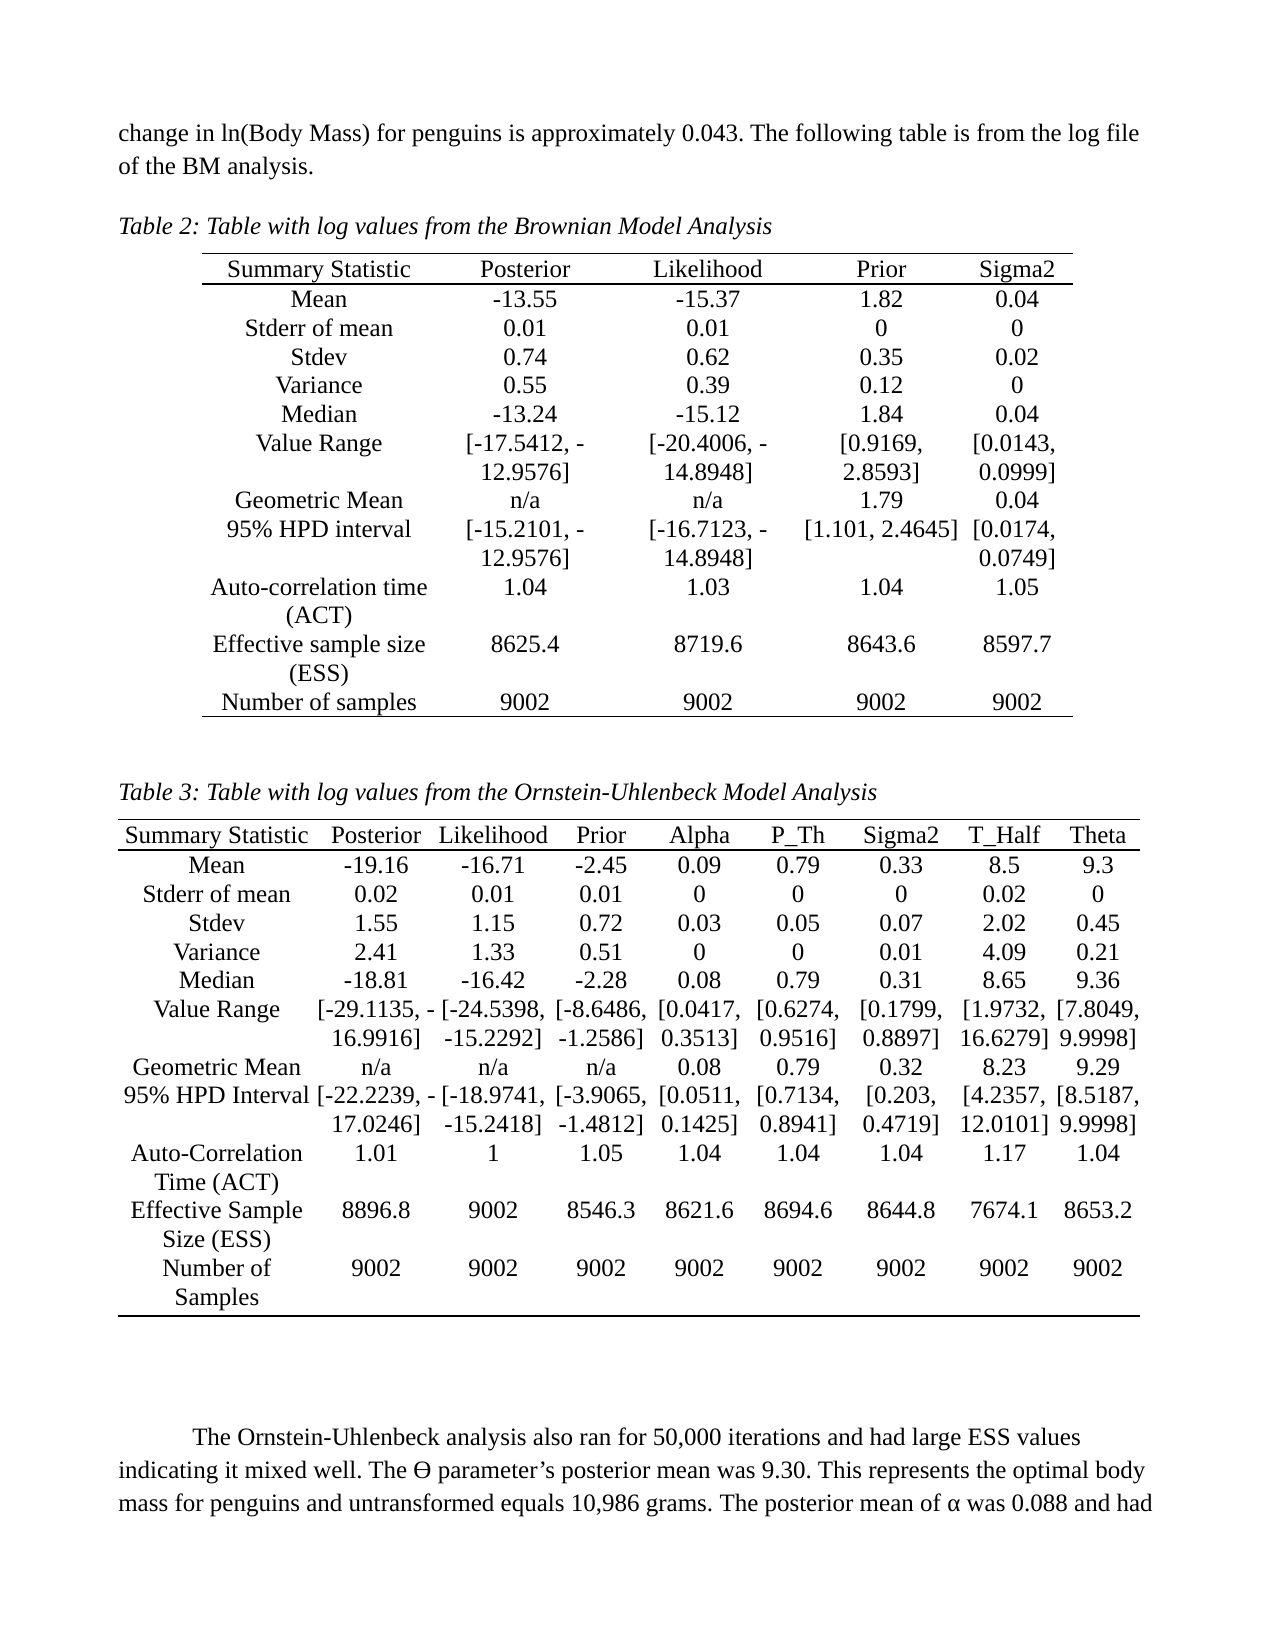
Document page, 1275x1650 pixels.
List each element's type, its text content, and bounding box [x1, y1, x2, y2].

table_cell Stderr of mean [202, 313, 436, 342]
table_cell Geometric Mean [118, 1052, 315, 1080]
table_cell Effective Sample Size (ESS) [118, 1195, 315, 1253]
table_cell -2.45 [549, 851, 652, 879]
table_cell 0.51 [549, 937, 652, 965]
table_cell 0.35 [801, 342, 961, 371]
table_cell -13.24 [436, 399, 614, 428]
table_cell 1.05 [549, 1138, 652, 1195]
table_cell Median [202, 399, 436, 428]
table_cell 0.01 [849, 937, 952, 965]
table_cell [0.7134, 0.8941] [746, 1080, 849, 1138]
table_cell 1.04 [436, 572, 614, 629]
table_cell [-18.9741, -15.2418] [437, 1080, 549, 1138]
table_cell 0.04 [961, 399, 1073, 428]
table_cell 0 [653, 879, 746, 908]
table_header Summary Statistic [202, 254, 436, 283]
table_cell 0.05 [746, 908, 849, 937]
table_cell n/a [437, 1052, 549, 1080]
table_cell 0.08 [653, 965, 746, 994]
table_cell -2.28 [549, 965, 652, 994]
table_cell 0.79 [746, 965, 849, 994]
table_cell n/a [614, 486, 801, 514]
table_cell n/a [436, 486, 614, 514]
table_cell -16.71 [437, 851, 549, 879]
table_cell Auto-correlation time (ACT) [202, 572, 436, 629]
table_cell 8719.6 [614, 629, 801, 687]
table_cell 4.09 [953, 937, 1056, 965]
table_cell [0.0174, 0.0749] [961, 514, 1073, 572]
table_cell 8644.8 [849, 1195, 952, 1253]
table_cell 1.04 [801, 572, 961, 629]
table_cell 0 [1056, 879, 1140, 908]
table_cell -13.55 [436, 285, 614, 313]
table_cell Variance [118, 937, 315, 965]
table_cell 1.04 [746, 1138, 849, 1195]
table_cell [-8.6486, -1.2586] [549, 994, 652, 1052]
table_cell 0.45 [1056, 908, 1140, 937]
table_cell [-3.9065, -1.4812] [549, 1080, 652, 1138]
table_header P_Th [746, 820, 849, 849]
table_cell 0.01 [549, 879, 652, 908]
table_cell 1.79 [801, 486, 961, 514]
table_cell [0.6274, 0.9516] [746, 994, 849, 1052]
table_cell 8597.7 [961, 629, 1073, 687]
table_cell 0.01 [614, 313, 801, 342]
table_header Alpha [653, 820, 746, 849]
table_cell 0.07 [849, 908, 952, 937]
table_cell [8.5187, 9.9998] [1056, 1080, 1140, 1138]
table_cell 0.21 [1056, 937, 1140, 965]
table_cell 9.29 [1056, 1052, 1140, 1080]
table_cell 9002 [1056, 1253, 1140, 1315]
table_cell 1.33 [437, 937, 549, 965]
table_cell 9002 [436, 687, 614, 716]
table_cell 0.62 [614, 342, 801, 371]
table_header T_Half [953, 820, 1056, 849]
text Table 2: Table with log values from the Brownian Model Analysis [118, 211, 1157, 240]
table_cell [0.1799, 0.8897] [849, 994, 952, 1052]
table_cell 0.32 [849, 1052, 952, 1080]
table_cell [1.101, 2.4645] [801, 514, 961, 572]
table_cell 0.04 [961, 285, 1073, 313]
table_cell 1.82 [801, 285, 961, 313]
table_cell 9002 [437, 1195, 549, 1253]
table_cell 1.84 [801, 399, 961, 428]
table_cell 2.02 [953, 908, 1056, 937]
table_cell [4.2357, 12.0101] [953, 1080, 1056, 1138]
table_cell 0.79 [746, 1052, 849, 1080]
table_cell 1.03 [614, 572, 801, 629]
table_cell 8.65 [953, 965, 1056, 994]
table_cell 0.08 [653, 1052, 746, 1080]
table_cell -15.37 [614, 285, 801, 313]
table_cell Number of samples [202, 687, 436, 716]
table_cell 9.36 [1056, 965, 1140, 994]
table_cell [-29.1135, -16.9916] [315, 994, 437, 1052]
text change in ln(Body Mass) for penguins is approximately 0.043. The following table is from the log file of the BM analysis. [118, 118, 1157, 180]
table_cell n/a [549, 1052, 652, 1080]
text Table 3: Table with log values from the Ornstein-Uhlenbeck Model Analysis [118, 777, 1157, 806]
table_cell 0.02 [315, 879, 437, 908]
table_cell 0.39 [614, 371, 801, 399]
table_header Sigma2 [849, 820, 952, 849]
table_cell Median [118, 965, 315, 994]
table_header Posterior [436, 254, 614, 283]
table_cell [-20.4006, -14.8948] [614, 428, 801, 486]
table_cell 95% HPD Interval [118, 1080, 315, 1138]
table_cell -15.12 [614, 399, 801, 428]
table_cell 95% HPD interval [202, 514, 436, 572]
table_cell 1.04 [1056, 1138, 1140, 1195]
table_cell 0.12 [801, 371, 961, 399]
table_cell 8625.4 [436, 629, 614, 687]
table_cell 0.03 [653, 908, 746, 937]
table_cell 0 [961, 313, 1073, 342]
table_cell 8896.8 [315, 1195, 437, 1253]
table_cell 1.01 [315, 1138, 437, 1195]
table_header Posterior [315, 820, 437, 849]
table_cell 9002 [801, 687, 961, 716]
table_cell Stdev [202, 342, 436, 371]
table_cell [0.0417, 0.3513] [653, 994, 746, 1052]
table_cell 8.5 [953, 851, 1056, 879]
table_cell Value Range [118, 994, 315, 1052]
table_header Likelihood [437, 820, 549, 849]
table_cell Mean [118, 851, 315, 879]
table_cell 9002 [315, 1253, 437, 1315]
table_cell 0 [801, 313, 961, 342]
table_cell Auto-Correlation Time (ACT) [118, 1138, 315, 1195]
table_cell Variance [202, 371, 436, 399]
table_cell 0.33 [849, 851, 952, 879]
table_cell Effective sample size (ESS) [202, 629, 436, 687]
table_cell 0 [653, 937, 746, 965]
table_cell 9002 [549, 1253, 652, 1315]
table_cell 0.31 [849, 965, 952, 994]
table_cell Value Range [202, 428, 436, 486]
table_header Sigma2 [961, 254, 1073, 283]
table_cell 1 [437, 1138, 549, 1195]
table_cell 1.55 [315, 908, 437, 937]
table_cell Stdev [118, 908, 315, 937]
table_cell 9.3 [1056, 851, 1140, 879]
table_cell 1.05 [961, 572, 1073, 629]
table_cell 8653.2 [1056, 1195, 1140, 1253]
table_cell 2.41 [315, 937, 437, 965]
table_cell -19.16 [315, 851, 437, 879]
table_cell [-24.5398, -15.2292] [437, 994, 549, 1052]
table_cell 8.23 [953, 1052, 1056, 1080]
table_cell [0.0511, 0.1425] [653, 1080, 746, 1138]
table_cell [0.0143, 0.0999] [961, 428, 1073, 486]
table_cell 0 [849, 879, 952, 908]
table_cell [7.8049, 9.9998] [1056, 994, 1140, 1052]
table_cell Stderr of mean [118, 879, 315, 908]
table_cell 0.74 [436, 342, 614, 371]
table_cell 9002 [437, 1253, 549, 1315]
table_cell 0 [746, 879, 849, 908]
table_cell 1.17 [953, 1138, 1056, 1195]
text The Ornstein-Uhlenbeck analysis also ran for 50,000 iterations and had large ESS values indicating it mixed well. The ϴ parameter’s posterior mean was 9.30. This represents the optimal body mass for penguins and untransformed equals 10,986 grams. The posterior mean of α was 0.088 and had [118, 1422, 1157, 1517]
table_cell 0.02 [953, 879, 1056, 908]
table_cell Mean [202, 285, 436, 313]
table_cell [0.203, 0.4719] [849, 1080, 952, 1138]
table_cell 9002 [746, 1253, 849, 1315]
table_cell [1.9732, 16.6279] [953, 994, 1056, 1052]
table_cell 1.04 [653, 1138, 746, 1195]
table_cell 0.09 [653, 851, 746, 879]
table_cell 1.04 [849, 1138, 952, 1195]
table_cell 0.55 [436, 371, 614, 399]
table_cell 0.01 [437, 879, 549, 908]
table_cell 8694.6 [746, 1195, 849, 1253]
table_cell 0.02 [961, 342, 1073, 371]
table_cell -18.81 [315, 965, 437, 994]
table_cell [-22.2239, -17.0246] [315, 1080, 437, 1138]
table_cell 9002 [849, 1253, 952, 1315]
table_cell -16.42 [437, 965, 549, 994]
table_cell 9002 [961, 687, 1073, 716]
table_cell 0 [746, 937, 849, 965]
table_header Prior [801, 254, 961, 283]
table_cell n/a [315, 1052, 437, 1080]
table_cell 0.79 [746, 851, 849, 879]
table_header Likelihood [614, 254, 801, 283]
table_cell [-17.5412, -12.9576] [436, 428, 614, 486]
table_cell 0.04 [961, 486, 1073, 514]
table_cell 8546.3 [549, 1195, 652, 1253]
table_cell 7674.1 [953, 1195, 1056, 1253]
table_cell [-16.7123, -14.8948] [614, 514, 801, 572]
table_cell 8643.6 [801, 629, 961, 687]
table_cell 8621.6 [653, 1195, 746, 1253]
table_cell Number of Samples [118, 1253, 315, 1315]
table_header Prior [549, 820, 652, 849]
table_cell [0.9169, 2.8593] [801, 428, 961, 486]
table_cell 9002 [953, 1253, 1056, 1315]
table_cell 0.72 [549, 908, 652, 937]
table_cell Geometric Mean [202, 486, 436, 514]
table_cell 0 [961, 371, 1073, 399]
table_cell 9002 [653, 1253, 746, 1315]
table_cell 0.01 [436, 313, 614, 342]
table_header Summary Statistic [118, 820, 315, 849]
table_cell [-15.2101, -12.9576] [436, 514, 614, 572]
table_cell 1.15 [437, 908, 549, 937]
table_header Theta [1056, 820, 1140, 849]
table_cell 9002 [614, 687, 801, 716]
